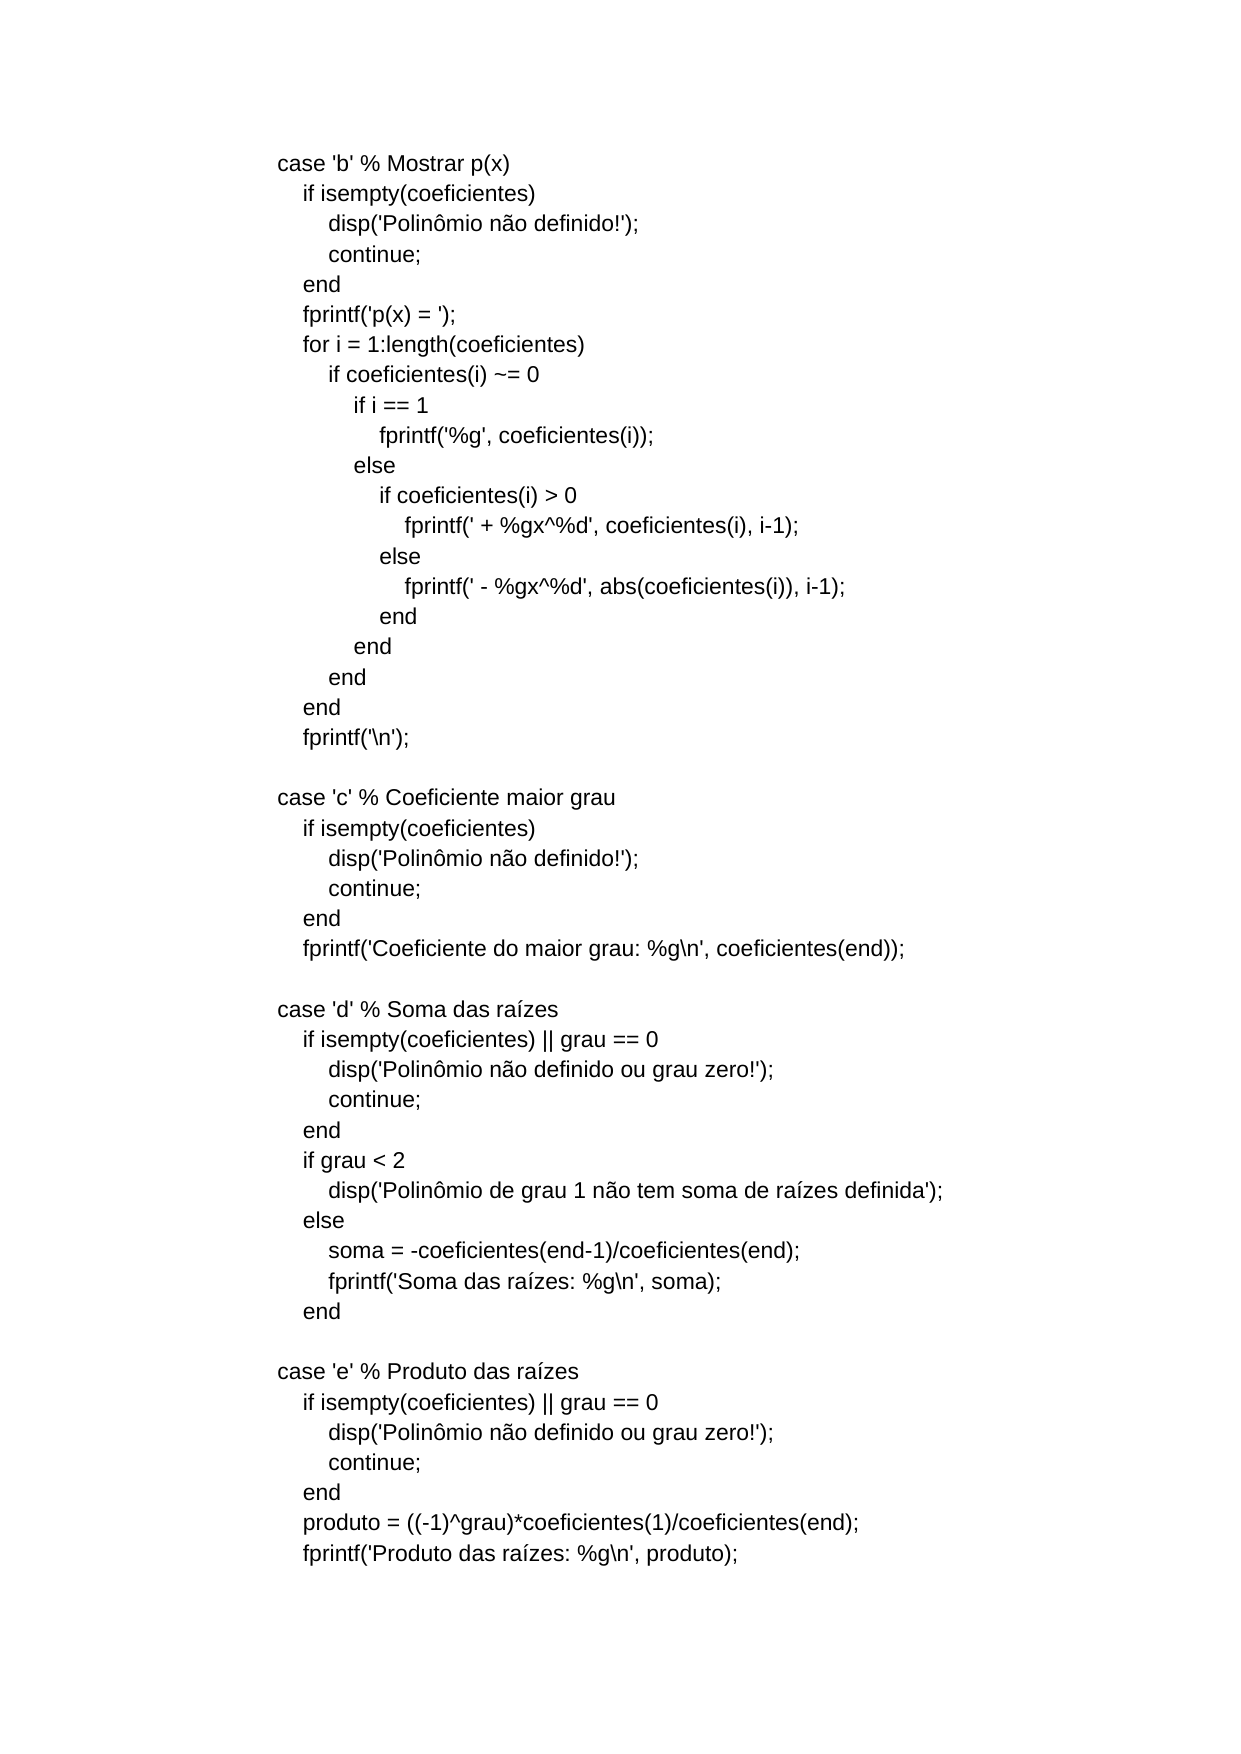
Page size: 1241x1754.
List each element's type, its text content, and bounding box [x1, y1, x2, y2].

text fprintf(' - %gx^%d', abs(coeficientes(i)), i-1); [150, 573, 1090, 599]
text disp('Polinômio não definido ou grau zero!'); [150, 1419, 1090, 1445]
text soma = -coeficientes(end-1)/coeficientes(end); [150, 1237, 1090, 1264]
text produto = ((-1)^grau)*coeficientes(1)/coeficientes(end); [150, 1509, 1090, 1536]
text fprintf('Produto das raízes: %g\n', produto); [150, 1539, 1090, 1566]
text fprintf('Coeficiente do maior grau: %g\n', coeficientes(end)); [150, 935, 1090, 962]
text if coeficientes(i) ~= 0 [150, 361, 1090, 388]
text if i == 1 [150, 392, 1090, 418]
text end [150, 663, 1090, 690]
text end [150, 905, 1090, 932]
text if coeficientes(i) > 0 [150, 482, 1090, 509]
text else [150, 543, 1090, 569]
text end [150, 1298, 1090, 1324]
text case 'e' % Produto das raízes [150, 1358, 1090, 1385]
text if isempty(coeficientes) [150, 814, 1090, 841]
text if isempty(coeficientes) [150, 180, 1090, 207]
text fprintf('p(x) = '); [150, 301, 1090, 327]
text for i = 1:length(coeficientes) [150, 331, 1090, 358]
text fprintf('\n'); [150, 724, 1090, 750]
text end [150, 1479, 1090, 1506]
text end [150, 603, 1090, 629]
text end [150, 694, 1090, 720]
text fprintf(' + %gx^%d', coeficientes(i), i-1); [150, 512, 1090, 539]
text continue; [150, 1086, 1090, 1113]
text fprintf('Soma das raízes: %g\n', soma); [150, 1268, 1090, 1294]
text else [150, 1207, 1090, 1234]
text if isempty(coeficientes) || grau == 0 [150, 1388, 1090, 1415]
text end [150, 271, 1090, 297]
text fprintf('%g', coeficientes(i)); [150, 422, 1090, 448]
text end [150, 633, 1090, 660]
text disp('Polinômio de grau 1 não tem soma de raízes definida'); [150, 1177, 1090, 1203]
text case 'c' % Coeficiente maior grau [150, 784, 1090, 811]
text case 'b' % Mostrar p(x) [150, 150, 1090, 176]
text disp('Polinômio não definido!'); [150, 210, 1090, 237]
text continue; [150, 875, 1090, 901]
text continue; [150, 241, 1090, 267]
text if isempty(coeficientes) || grau == 0 [150, 1026, 1090, 1052]
text end [150, 1117, 1090, 1143]
text disp('Polinômio não definido ou grau zero!'); [150, 1056, 1090, 1083]
text case 'd' % Soma das raízes [150, 996, 1090, 1022]
text disp('Polinômio não definido!'); [150, 845, 1090, 871]
text else [150, 452, 1090, 478]
text if grau < 2 [150, 1147, 1090, 1173]
text continue; [150, 1449, 1090, 1475]
